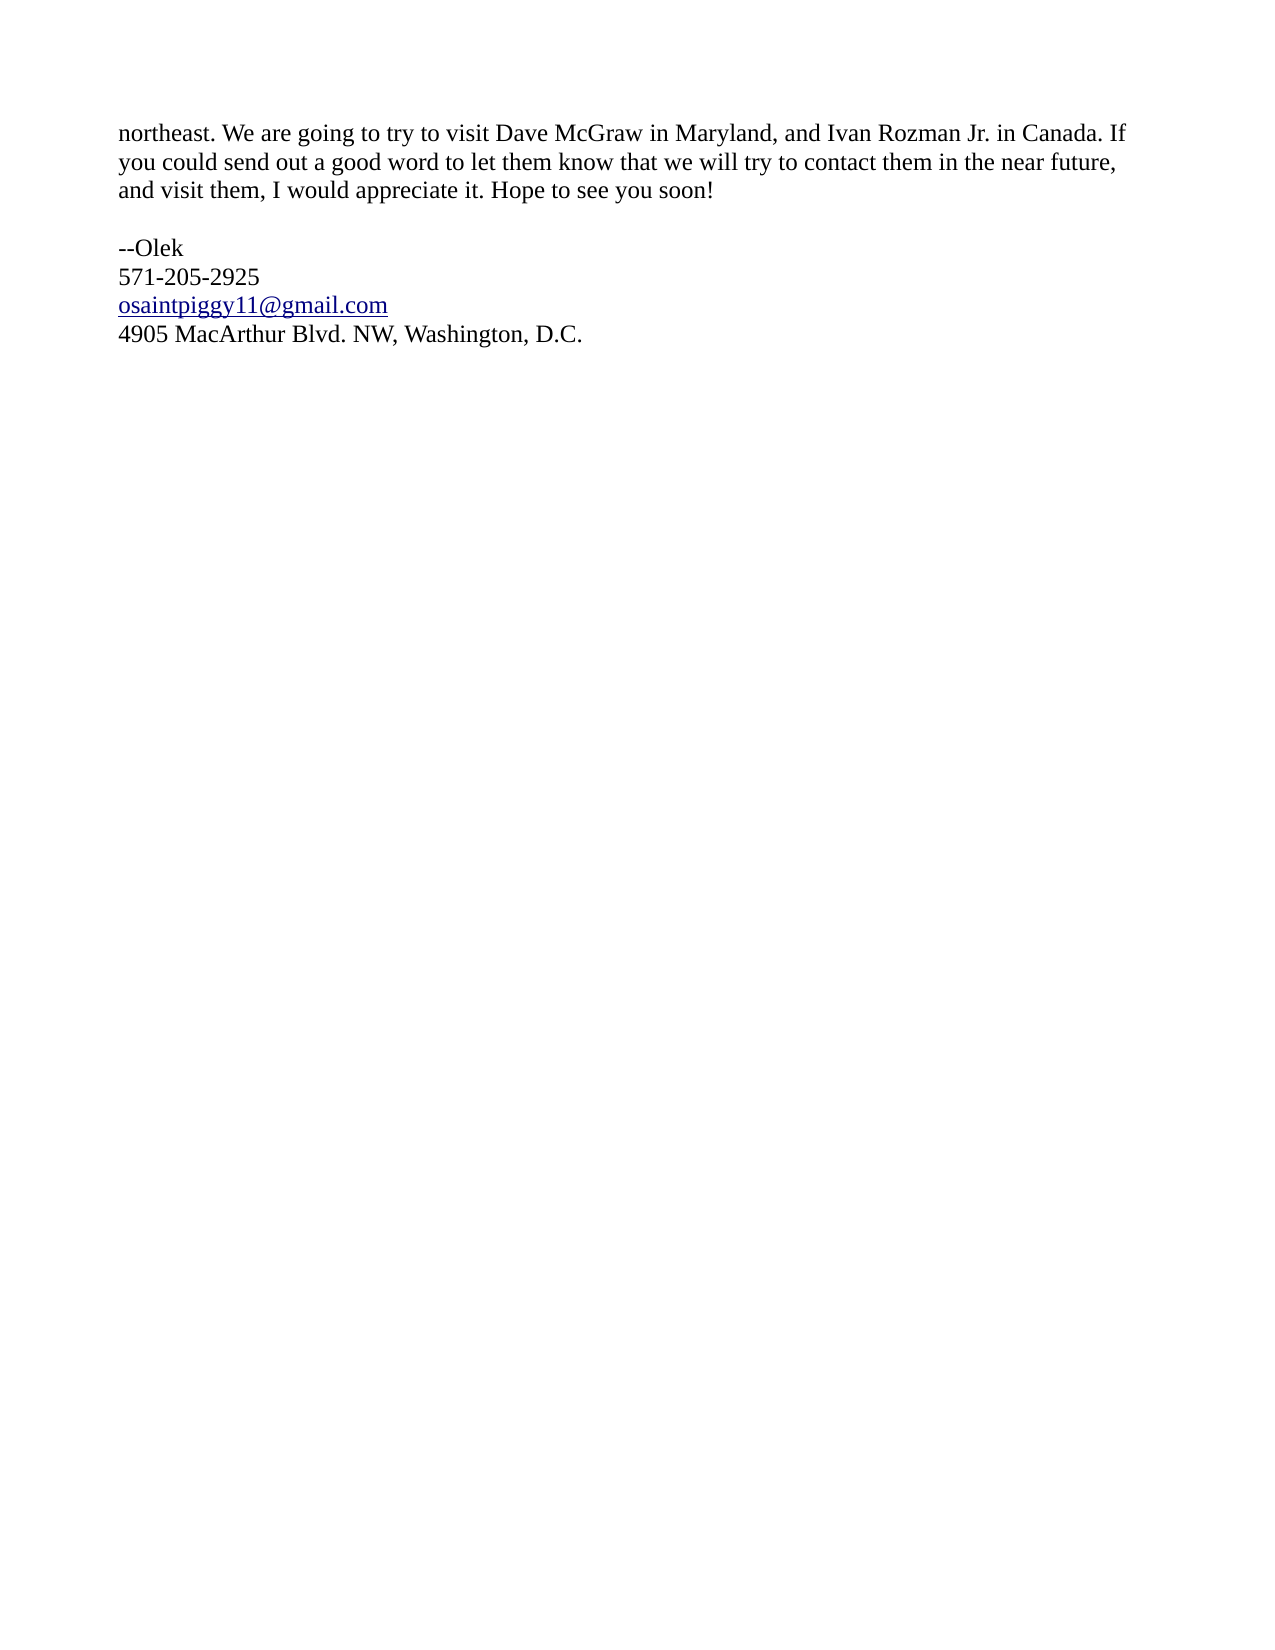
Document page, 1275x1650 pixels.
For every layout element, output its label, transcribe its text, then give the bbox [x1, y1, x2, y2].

text 4905 MacArthur Blvd. NW, Washington, D.C. [118, 319, 1157, 348]
text --Olek [118, 233, 1157, 262]
text 571-205-2925 [118, 262, 1157, 291]
text osaintpiggy11@gmail.com [118, 291, 1157, 319]
text northeast. We are going to try to visit Dave McGraw in Maryland, and Ivan Rozman Jr. in Canada. If you could send out a good word to let them know that we will try to contact them in the near future, and visit them, I would appreciate it. Hope to see you soon! [118, 118, 1157, 204]
